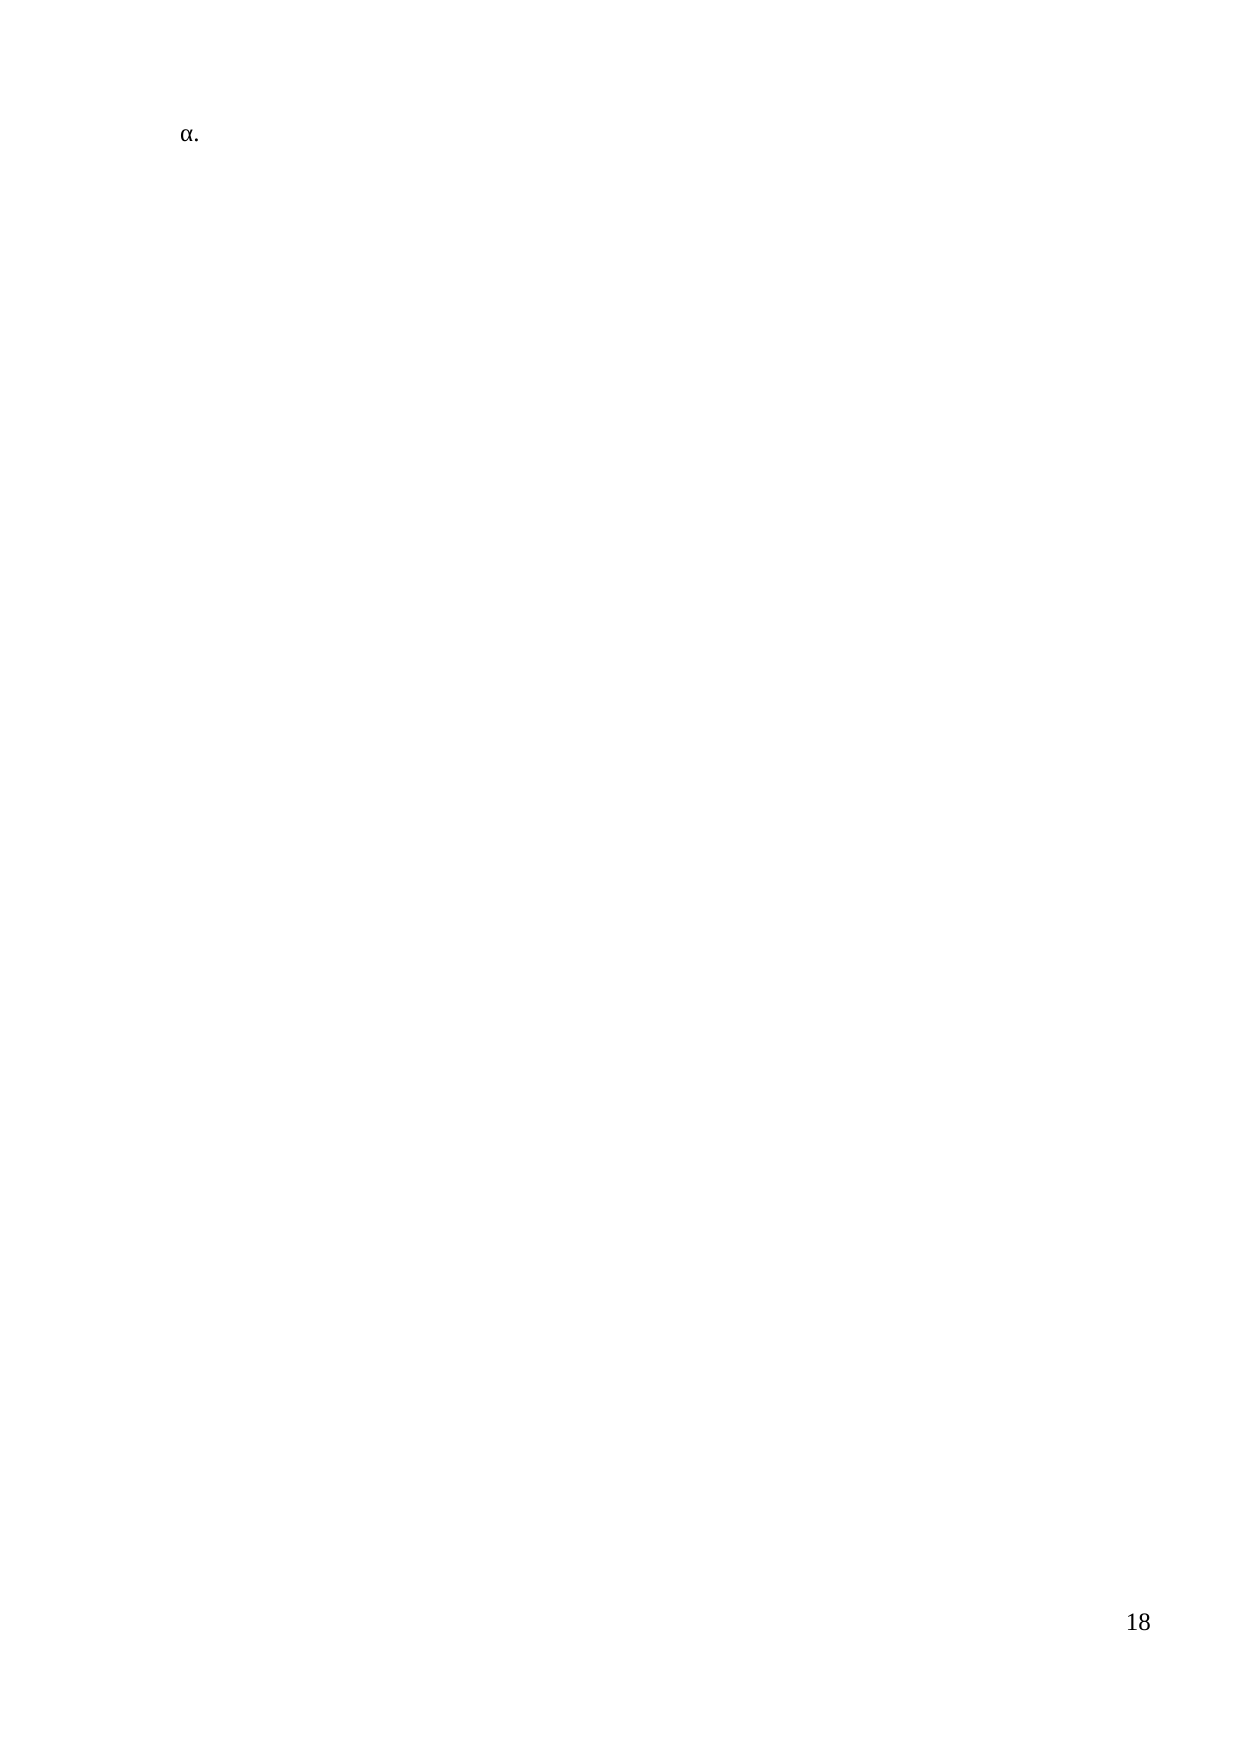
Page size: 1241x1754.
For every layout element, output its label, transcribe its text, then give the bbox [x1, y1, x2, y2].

text α. [180, 118, 1151, 147]
